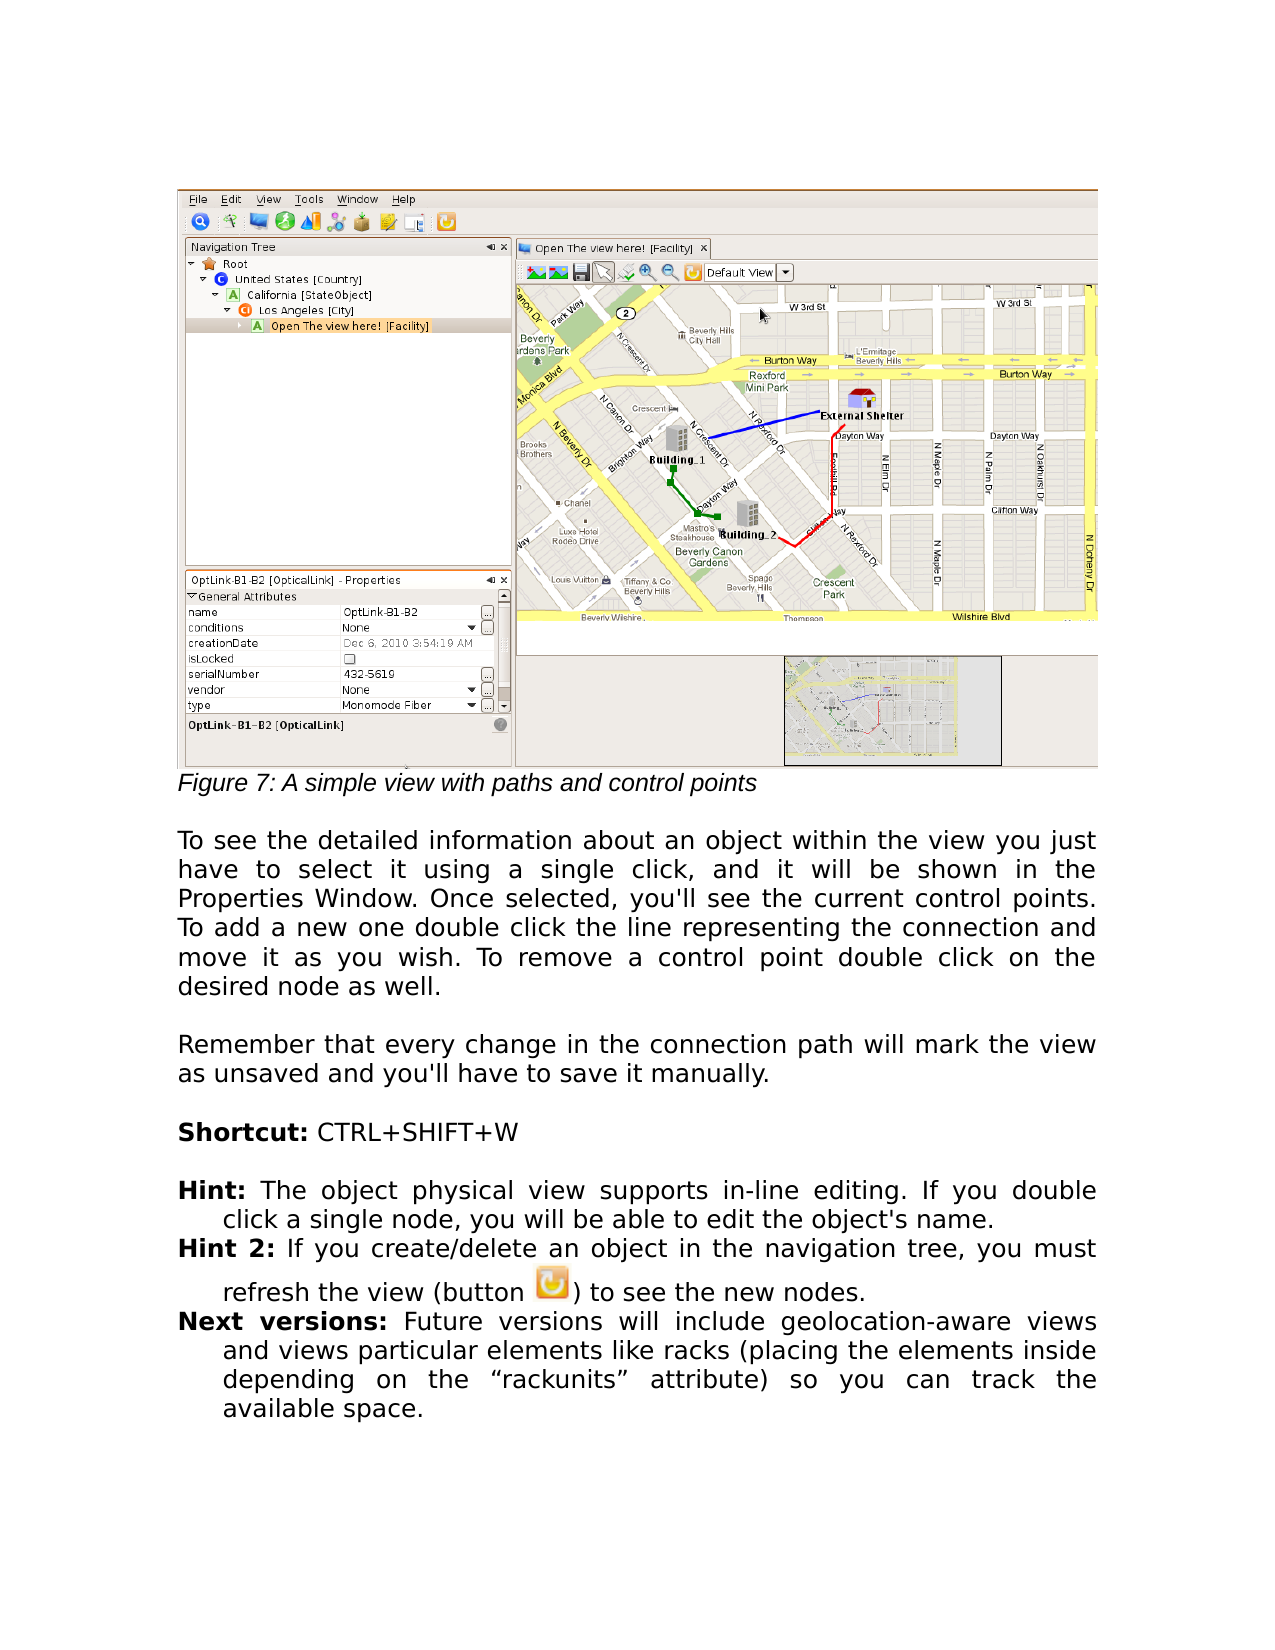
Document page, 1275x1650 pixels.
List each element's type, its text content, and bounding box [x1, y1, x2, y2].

text Shortcut: CTRL+SHIFT+W [177, 1118, 1098, 1147]
picture [532, 1263, 572, 1302]
picture [177, 189, 1098, 769]
subtitle Next versions: Future versions will include geolocation-aware views and views particular elements like racks (placing the elements inside depending on the “rackunits” attribute) so you can track the available space. [177, 1307, 1098, 1424]
text Figure 7: A simple view with paths and control points [177, 769, 1098, 797]
text Remember that every change in the connection path will mark the view as unsaved and you'll have to save it manually. [177, 1030, 1098, 1089]
text To see the detailed information about an object within the view you just have to select it using a single click, and it will be shown in the Properties Window. Once selected, you'll see the current control points. To add a new one double click the line representing the connection and move it as you wish. To remove a control point double click on the desired node as well. [177, 826, 1098, 1001]
subtitle Hint 2: If you create/delete an object in the navigation tree, you must refresh the view (button ) to see the new nodes. [177, 1234, 1098, 1307]
subtitle Hint: The object physical view supports in-line editing. If you double click a single node, you will be able to edit the object's name. [177, 1176, 1098, 1234]
